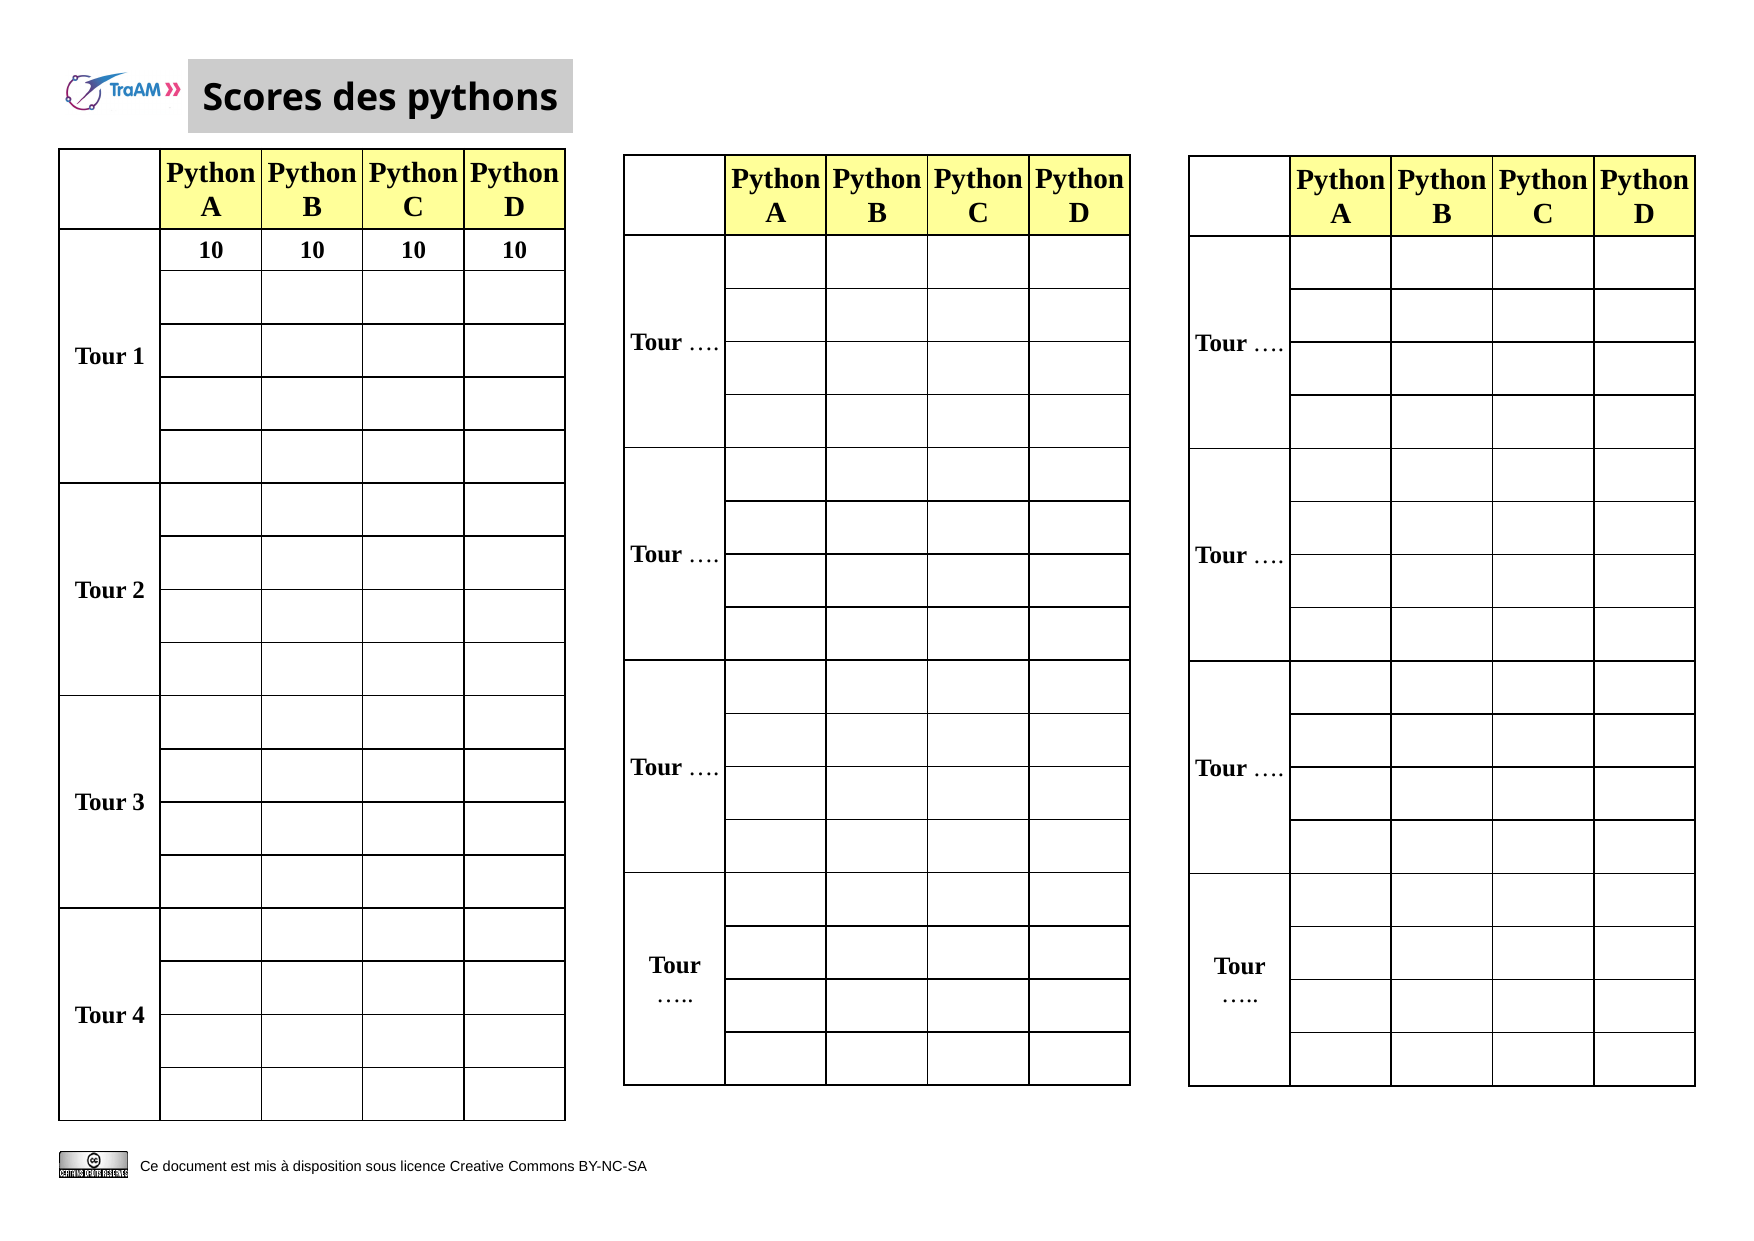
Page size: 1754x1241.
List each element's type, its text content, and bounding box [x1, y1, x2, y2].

table_cell Tour …. [1190, 449, 1289, 660]
table_cell [1030, 555, 1129, 606]
table_cell [1291, 980, 1390, 1032]
table_cell [465, 803, 564, 854]
table_cell [465, 271, 564, 323]
table_cell [1291, 502, 1390, 554]
table_cell [262, 803, 362, 854]
table_cell [1291, 290, 1390, 341]
table_cell [1392, 449, 1492, 501]
table_cell [161, 271, 261, 323]
table_cell [827, 289, 927, 341]
table_header [625, 156, 724, 234]
table_cell [1291, 555, 1390, 607]
table_cell [262, 484, 362, 535]
table_cell [1030, 608, 1129, 659]
table_cell [465, 537, 564, 588]
table_cell [1595, 555, 1694, 607]
table_cell [1493, 1033, 1593, 1085]
table_cell [465, 431, 564, 482]
table_cell [1493, 821, 1593, 872]
table_cell [1030, 767, 1129, 819]
table_header Python D [465, 150, 564, 228]
table_cell Tour 3 [60, 696, 159, 907]
table_cell [262, 643, 362, 695]
table_cell [827, 714, 927, 766]
table_cell [1595, 449, 1694, 501]
table_cell [928, 820, 1028, 872]
table_cell [363, 378, 463, 429]
table_cell [262, 856, 362, 907]
table_header Python A [161, 150, 261, 228]
table_cell Tour …. [625, 448, 724, 659]
table_header Python A [726, 156, 825, 234]
table_cell [363, 1068, 463, 1120]
table_cell [363, 696, 463, 748]
table_header Python C [1493, 157, 1593, 235]
table_header [60, 150, 159, 228]
table_cell [363, 431, 463, 482]
table_cell [1030, 236, 1129, 287]
table_cell [1493, 768, 1593, 819]
table_cell [827, 502, 927, 553]
table_cell [1595, 874, 1694, 926]
table_cell Tour …. [1190, 662, 1289, 872]
table_cell Tour 4 [60, 909, 159, 1120]
table_cell [1291, 449, 1390, 501]
table_cell [1595, 396, 1694, 447]
table_cell [1493, 874, 1593, 926]
table_header Python C [363, 150, 463, 228]
table_cell [262, 1015, 362, 1067]
table_cell [827, 608, 927, 659]
table_cell [161, 856, 261, 907]
table_header Python B [827, 156, 927, 234]
table_cell [1595, 343, 1694, 394]
table_cell [1030, 820, 1129, 872]
table_cell [1392, 980, 1492, 1032]
table_cell [1595, 662, 1694, 713]
table_cell [262, 590, 362, 642]
table_header Python D [1595, 157, 1694, 235]
table_cell [1493, 927, 1593, 979]
table_cell [1291, 821, 1390, 872]
table_cell [726, 661, 825, 712]
table_cell [726, 289, 825, 341]
table_cell [827, 873, 927, 925]
table_cell [465, 590, 564, 642]
table_cell 10 [161, 230, 261, 270]
table_cell [928, 873, 1028, 925]
table_cell [1030, 448, 1129, 500]
table_cell [1030, 661, 1129, 712]
table_cell [262, 696, 362, 748]
table_cell [1493, 980, 1593, 1032]
table_cell [1493, 290, 1593, 341]
table_cell Tour ….. [625, 873, 724, 1084]
table_cell [363, 803, 463, 854]
table_cell [1493, 343, 1593, 394]
table_cell [161, 1068, 261, 1120]
table_cell [161, 378, 261, 429]
picture [64, 70, 182, 115]
table_cell [161, 909, 261, 960]
table_cell [1030, 1033, 1129, 1084]
table_cell [1595, 821, 1694, 872]
table_cell [363, 962, 463, 1013]
table_cell [928, 236, 1028, 287]
table_cell [465, 856, 564, 907]
table_cell [1493, 396, 1593, 447]
table_cell 10 [363, 230, 463, 270]
table_cell [928, 767, 1028, 819]
table_cell [363, 750, 463, 801]
table_cell [1595, 768, 1694, 819]
table_cell [928, 395, 1028, 447]
table_cell [1291, 927, 1390, 979]
table_cell [827, 448, 927, 500]
table_cell [363, 537, 463, 588]
table_cell [1392, 821, 1492, 872]
table_cell [161, 590, 261, 642]
table_cell [726, 395, 825, 447]
table_cell [1595, 980, 1694, 1032]
table_cell [465, 378, 564, 429]
table_cell [262, 1068, 362, 1120]
table_cell [1392, 343, 1492, 394]
table_cell [465, 962, 564, 1013]
table_cell [726, 448, 825, 500]
table_cell [1392, 662, 1492, 713]
table_cell [161, 803, 261, 854]
table_cell [161, 484, 261, 535]
table_cell [726, 236, 825, 287]
table_cell [161, 1015, 261, 1067]
table_cell Tour 1 [60, 230, 159, 482]
table_cell [465, 1015, 564, 1067]
table_cell [726, 1033, 825, 1084]
table_cell Tour 2 [60, 484, 159, 695]
table_cell [1392, 715, 1492, 766]
table_cell [1493, 662, 1593, 713]
table_cell [363, 325, 463, 376]
table_cell [262, 909, 362, 960]
table_header Python A [1291, 157, 1390, 235]
table_cell [928, 661, 1028, 712]
table_cell 10 [465, 230, 564, 270]
table_cell [465, 643, 564, 695]
table_cell [465, 750, 564, 801]
table_cell [1595, 237, 1694, 288]
table_cell [465, 909, 564, 960]
table_cell 10 [262, 230, 362, 270]
table_cell [1392, 502, 1492, 554]
table_cell [827, 820, 927, 872]
table_cell [465, 696, 564, 748]
table_cell Tour …. [625, 236, 724, 447]
table_header Python B [262, 150, 362, 228]
table_cell [726, 767, 825, 819]
table_cell [726, 555, 825, 606]
table_cell [1030, 927, 1129, 978]
table_cell [262, 962, 362, 1013]
table_cell [827, 1033, 927, 1084]
table_cell [262, 325, 362, 376]
table_cell [726, 342, 825, 394]
table_cell [1392, 396, 1492, 447]
table_cell [1291, 237, 1390, 288]
table_cell [928, 289, 1028, 341]
table_cell [1291, 768, 1390, 819]
table_cell [1392, 874, 1492, 926]
table_cell [1595, 927, 1694, 979]
table_cell [1392, 608, 1492, 660]
table_cell [1291, 874, 1390, 926]
table_cell [1030, 289, 1129, 341]
table_cell [161, 696, 261, 748]
table_cell [363, 643, 463, 695]
table_cell [262, 750, 362, 801]
table_cell [1030, 502, 1129, 553]
table_cell [726, 873, 825, 925]
table_cell [827, 767, 927, 819]
picture [59, 1151, 128, 1178]
table_cell [726, 502, 825, 553]
table_cell [363, 484, 463, 535]
table_cell [1392, 237, 1492, 288]
table_cell [928, 927, 1028, 978]
table_cell [1291, 662, 1390, 713]
table_header Python C [928, 156, 1028, 234]
table_cell [161, 431, 261, 482]
table_cell [827, 661, 927, 712]
table_cell [1493, 502, 1593, 554]
table_cell [726, 714, 825, 766]
table_cell [1291, 1033, 1390, 1085]
table_cell [1030, 980, 1129, 1031]
table_cell [465, 1068, 564, 1120]
table_cell [465, 484, 564, 535]
table_cell [1030, 873, 1129, 925]
table_cell [363, 271, 463, 323]
table_cell [928, 555, 1028, 606]
table_cell [1493, 237, 1593, 288]
table_cell [1291, 396, 1390, 447]
table_cell [1595, 608, 1694, 660]
table_cell [928, 714, 1028, 766]
table_cell [262, 431, 362, 482]
table_header Scores des pythons [188, 59, 573, 133]
table_cell [1595, 1033, 1694, 1085]
table_cell [262, 378, 362, 429]
table_cell [262, 537, 362, 588]
table_cell [827, 395, 927, 447]
table_cell [161, 537, 261, 588]
table_cell [363, 590, 463, 642]
table_cell [262, 271, 362, 323]
table_cell [726, 820, 825, 872]
table_cell [928, 608, 1028, 659]
table_header [59, 59, 188, 133]
table_cell [1291, 715, 1390, 766]
table_cell [161, 643, 261, 695]
table_cell [161, 325, 261, 376]
table_cell [1030, 714, 1129, 766]
table_cell [363, 856, 463, 907]
table_cell [1493, 715, 1593, 766]
table_cell Tour ….. [1190, 874, 1289, 1085]
table_header Python B [1392, 157, 1492, 235]
table_cell [827, 236, 927, 287]
table_cell [827, 342, 927, 394]
table_cell [1030, 395, 1129, 447]
table_cell [161, 962, 261, 1013]
table_cell [1392, 555, 1492, 607]
table_cell [1291, 343, 1390, 394]
table_cell [1392, 290, 1492, 341]
table_cell [1392, 1033, 1492, 1085]
table_cell [1595, 290, 1694, 341]
table_cell [1493, 555, 1593, 607]
table_cell [465, 325, 564, 376]
table_cell [928, 502, 1028, 553]
table_cell [1493, 449, 1593, 501]
table_cell [1392, 927, 1492, 979]
table_header Python D [1030, 156, 1129, 234]
table_cell [726, 927, 825, 978]
table_cell [161, 750, 261, 801]
table_cell [1493, 608, 1593, 660]
table_cell [928, 448, 1028, 500]
table_cell [1291, 608, 1390, 660]
table_cell Tour …. [1190, 237, 1289, 447]
table_cell [1030, 342, 1129, 394]
table_cell [827, 555, 927, 606]
table_cell [363, 1015, 463, 1067]
table_cell [827, 927, 927, 978]
table_cell [726, 980, 825, 1031]
table_cell [726, 608, 825, 659]
table_cell [1595, 715, 1694, 766]
table_cell [928, 1033, 1028, 1084]
table_cell [363, 909, 463, 960]
table_header [1190, 157, 1289, 235]
table_cell [928, 980, 1028, 1031]
table_cell [827, 980, 927, 1031]
table_cell [928, 342, 1028, 394]
table_cell [1392, 768, 1492, 819]
table_cell Tour …. [625, 661, 724, 872]
table_cell [1595, 502, 1694, 554]
